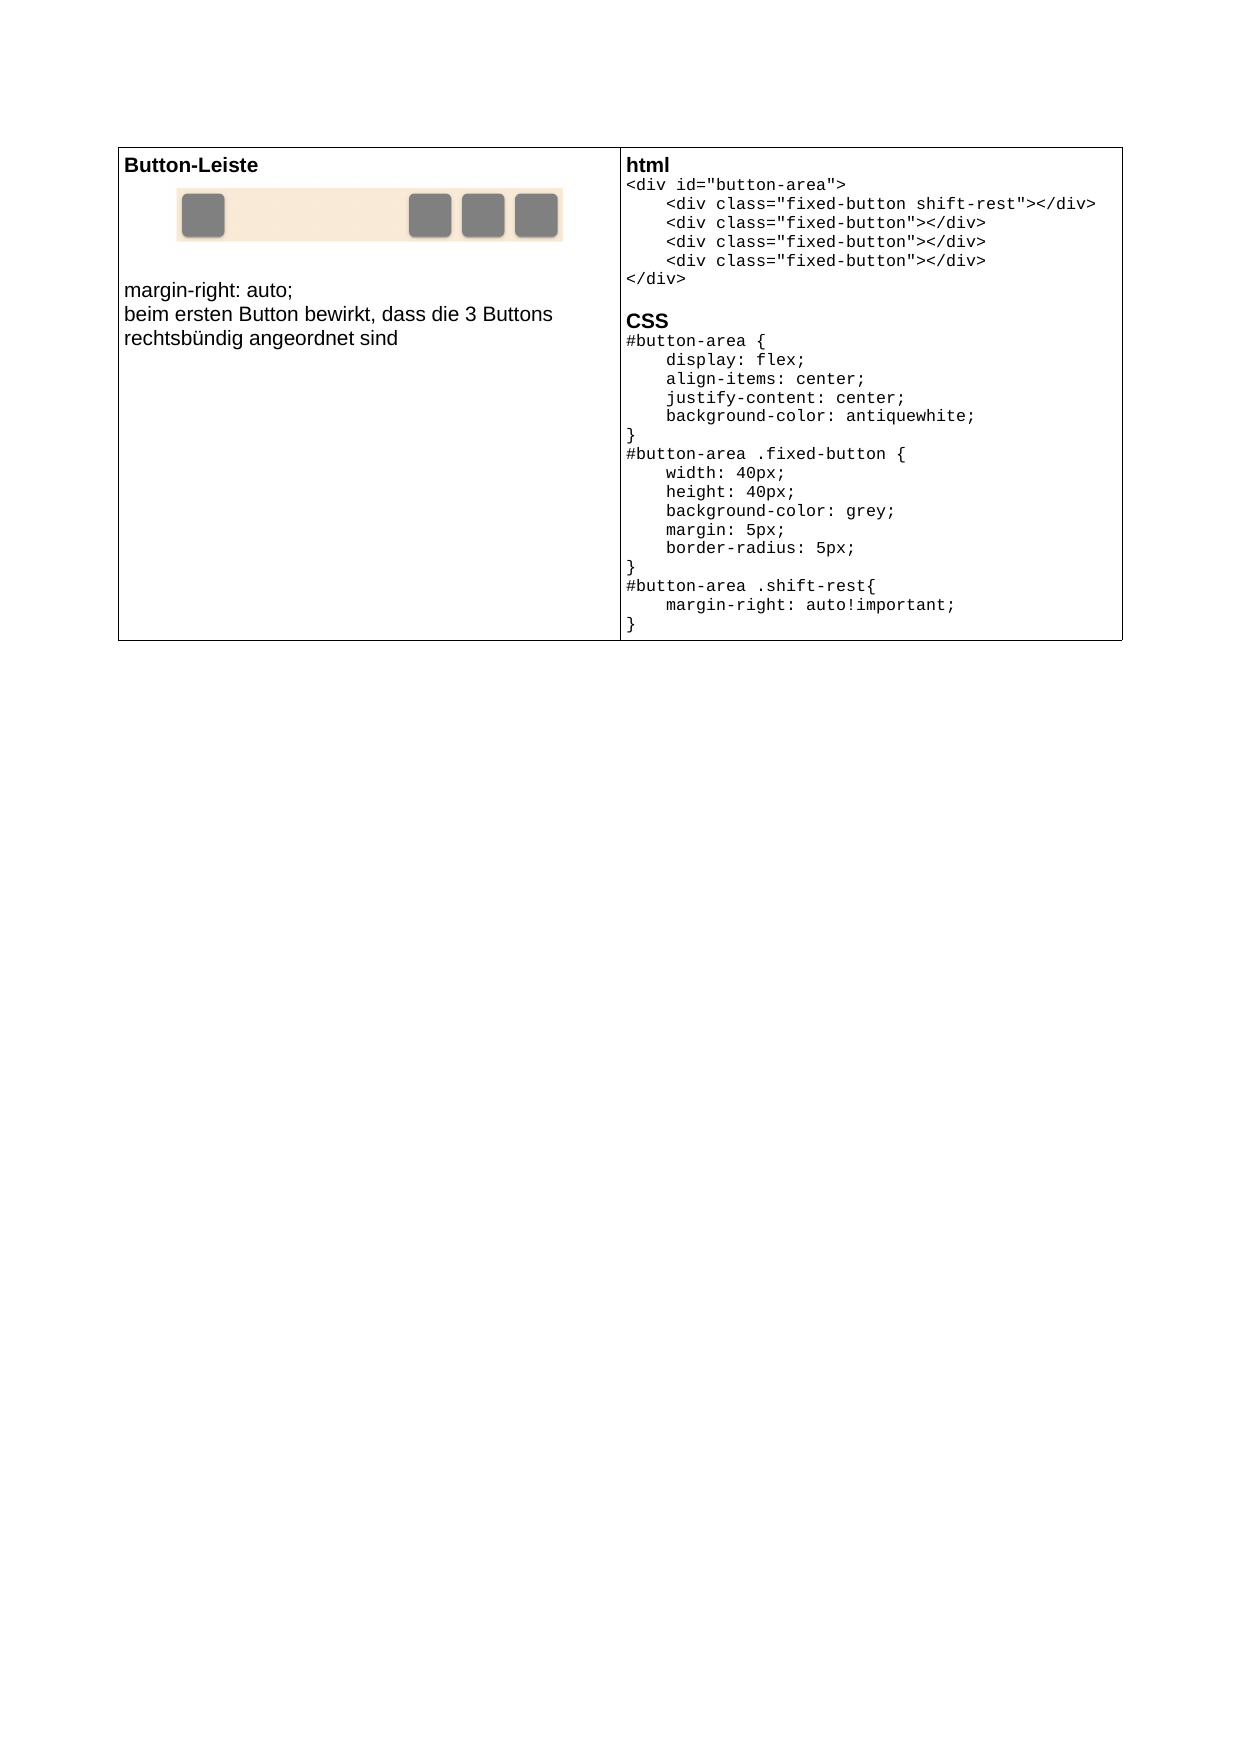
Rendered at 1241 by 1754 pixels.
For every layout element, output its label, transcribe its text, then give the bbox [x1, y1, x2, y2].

picture [166, 176, 572, 254]
table_header Button-Leiste margin-right: auto; beim ersten Button bewirkt, dass die 3 Buttons rechtsbündig angeordnet sind [119, 148, 620, 640]
table_header html <div id="button-area"> <div class="fixed-button shift-rest"></div> <div class="fixed-button"></div> <div class="fixed-button"></div> <div class="fixed-button"></div> </div> CSS #button-area { display: flex; align-items: center; justify-content: center; background-color: antiquewhite; } #button-area .fixed-button { width: 40px; height: 40px; background-color: grey; margin: 5px; border-radius: 5px; } #button-area .shift-rest{ margin-right: auto!important; } [621, 148, 1122, 640]
